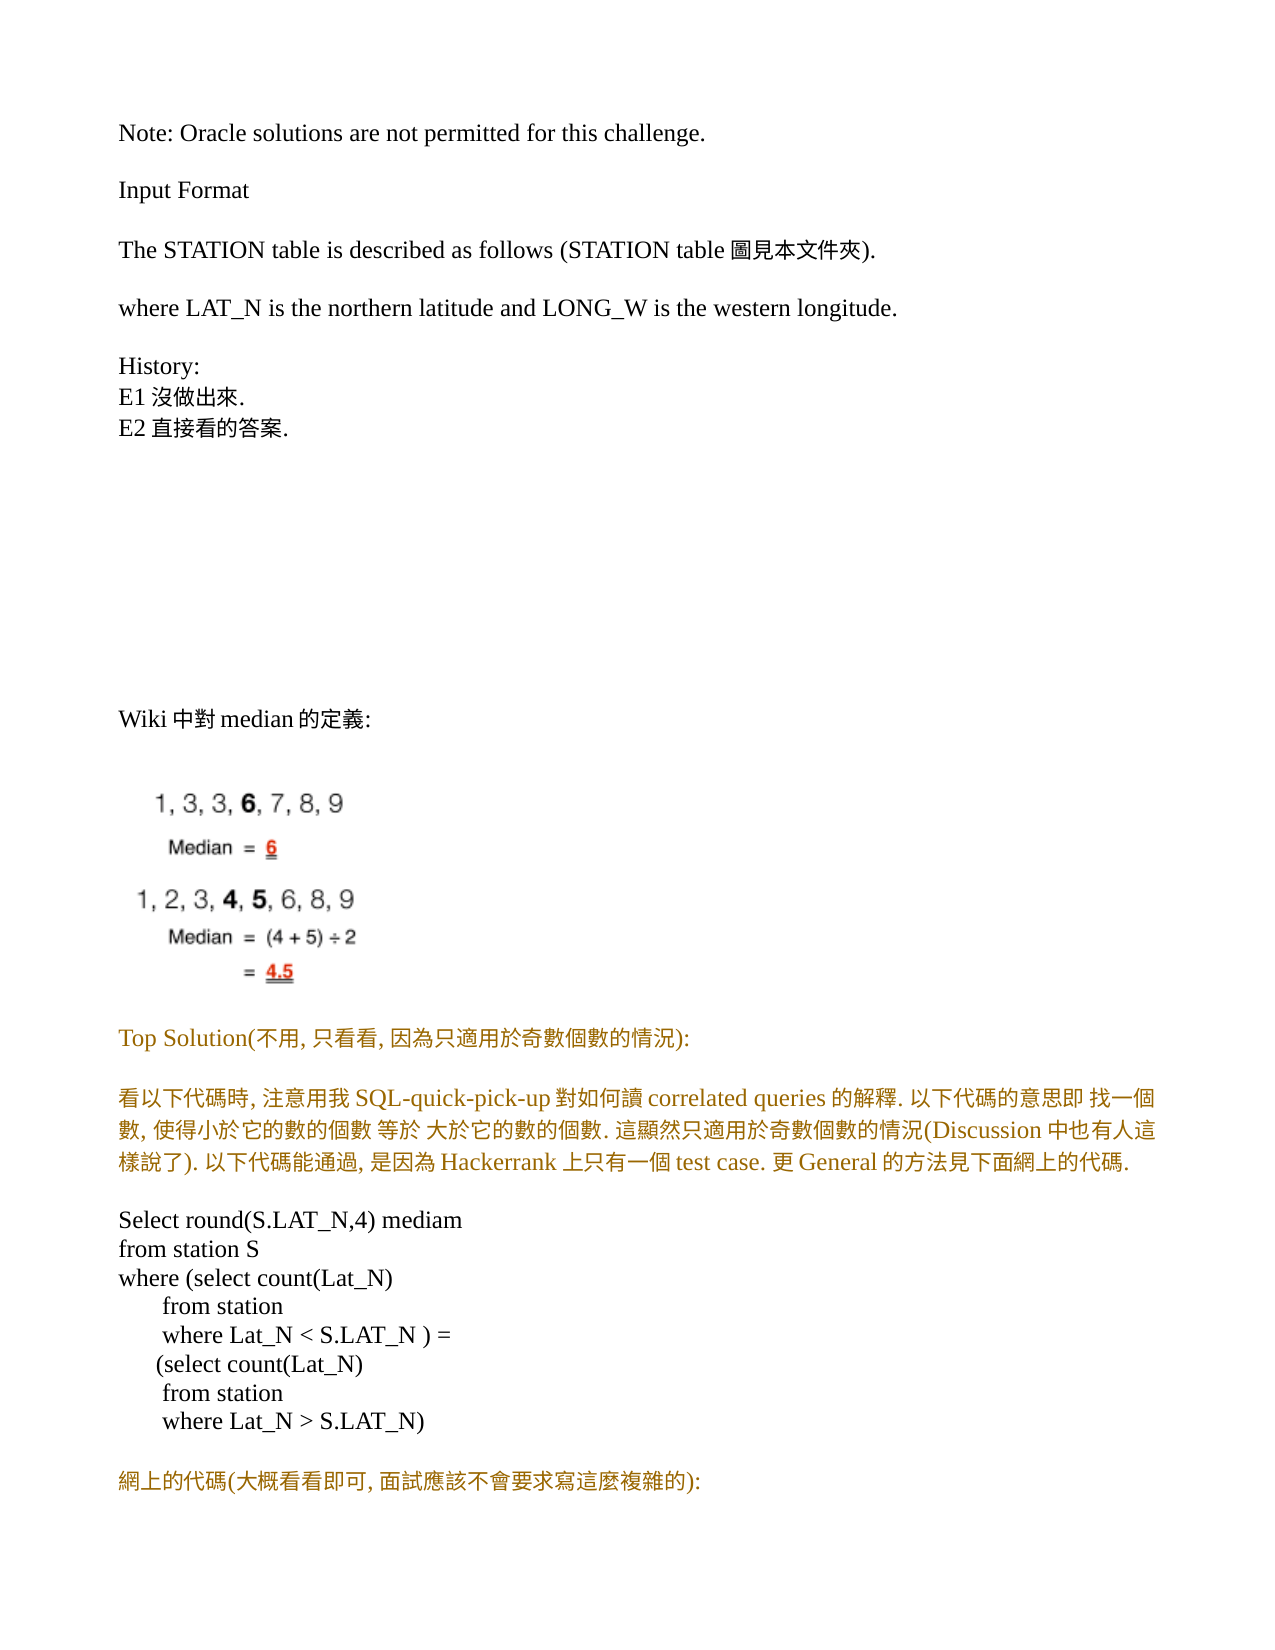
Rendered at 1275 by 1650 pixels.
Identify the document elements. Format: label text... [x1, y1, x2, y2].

text E1沒做出來. [118, 380, 1157, 411]
text where LAT_N is the northern latitude and LONG_W is the western longitude. [118, 293, 1157, 322]
text from station [118, 1378, 1157, 1406]
text 網上的代碼(大概看看即可, 面試應該不會要求寫這麼複雜的): [118, 1464, 1157, 1496]
text Input Format [118, 176, 1157, 204]
text E2直接看的答案. [118, 411, 1157, 443]
text History: [118, 351, 1157, 380]
text 看以下代碼時, 注意用我SQL-quick-pick-up對如何讀correlated queries的解釋. 以下代碼的意思即 找一個數, 使得小於它的數的個數 等於 大於它的數的個數. 這顯然只適用於奇數個數的情況(Discussion中也有人這樣說了). 以下代碼能通過, 是因為Hackerrank上只有一個test case. 更General的方法見下面網上的代碼. [118, 1081, 1157, 1176]
text from station [118, 1291, 1157, 1320]
text Note: Oracle solutions are not permitted for this challenge. [118, 118, 1157, 147]
text The STATION table is described as follows (STATION table圖見本文件夾). [118, 233, 1157, 265]
text where Lat_N < S.LAT_N ) = [118, 1320, 1157, 1349]
text where (select count(Lat_N) [118, 1263, 1157, 1291]
picture [117, 783, 393, 990]
text where Lat_N > S.LAT_N) [118, 1406, 1157, 1435]
text Top Solution(不用, 只看看, 因為只適用於奇數個數的情況): [118, 1021, 1157, 1053]
text Select round(S.LAT_N,4) mediam [118, 1205, 1157, 1234]
text from station S [118, 1234, 1157, 1263]
text Wiki中對median的定義: [118, 702, 1157, 733]
text (select count(Lat_N) [118, 1349, 1157, 1378]
